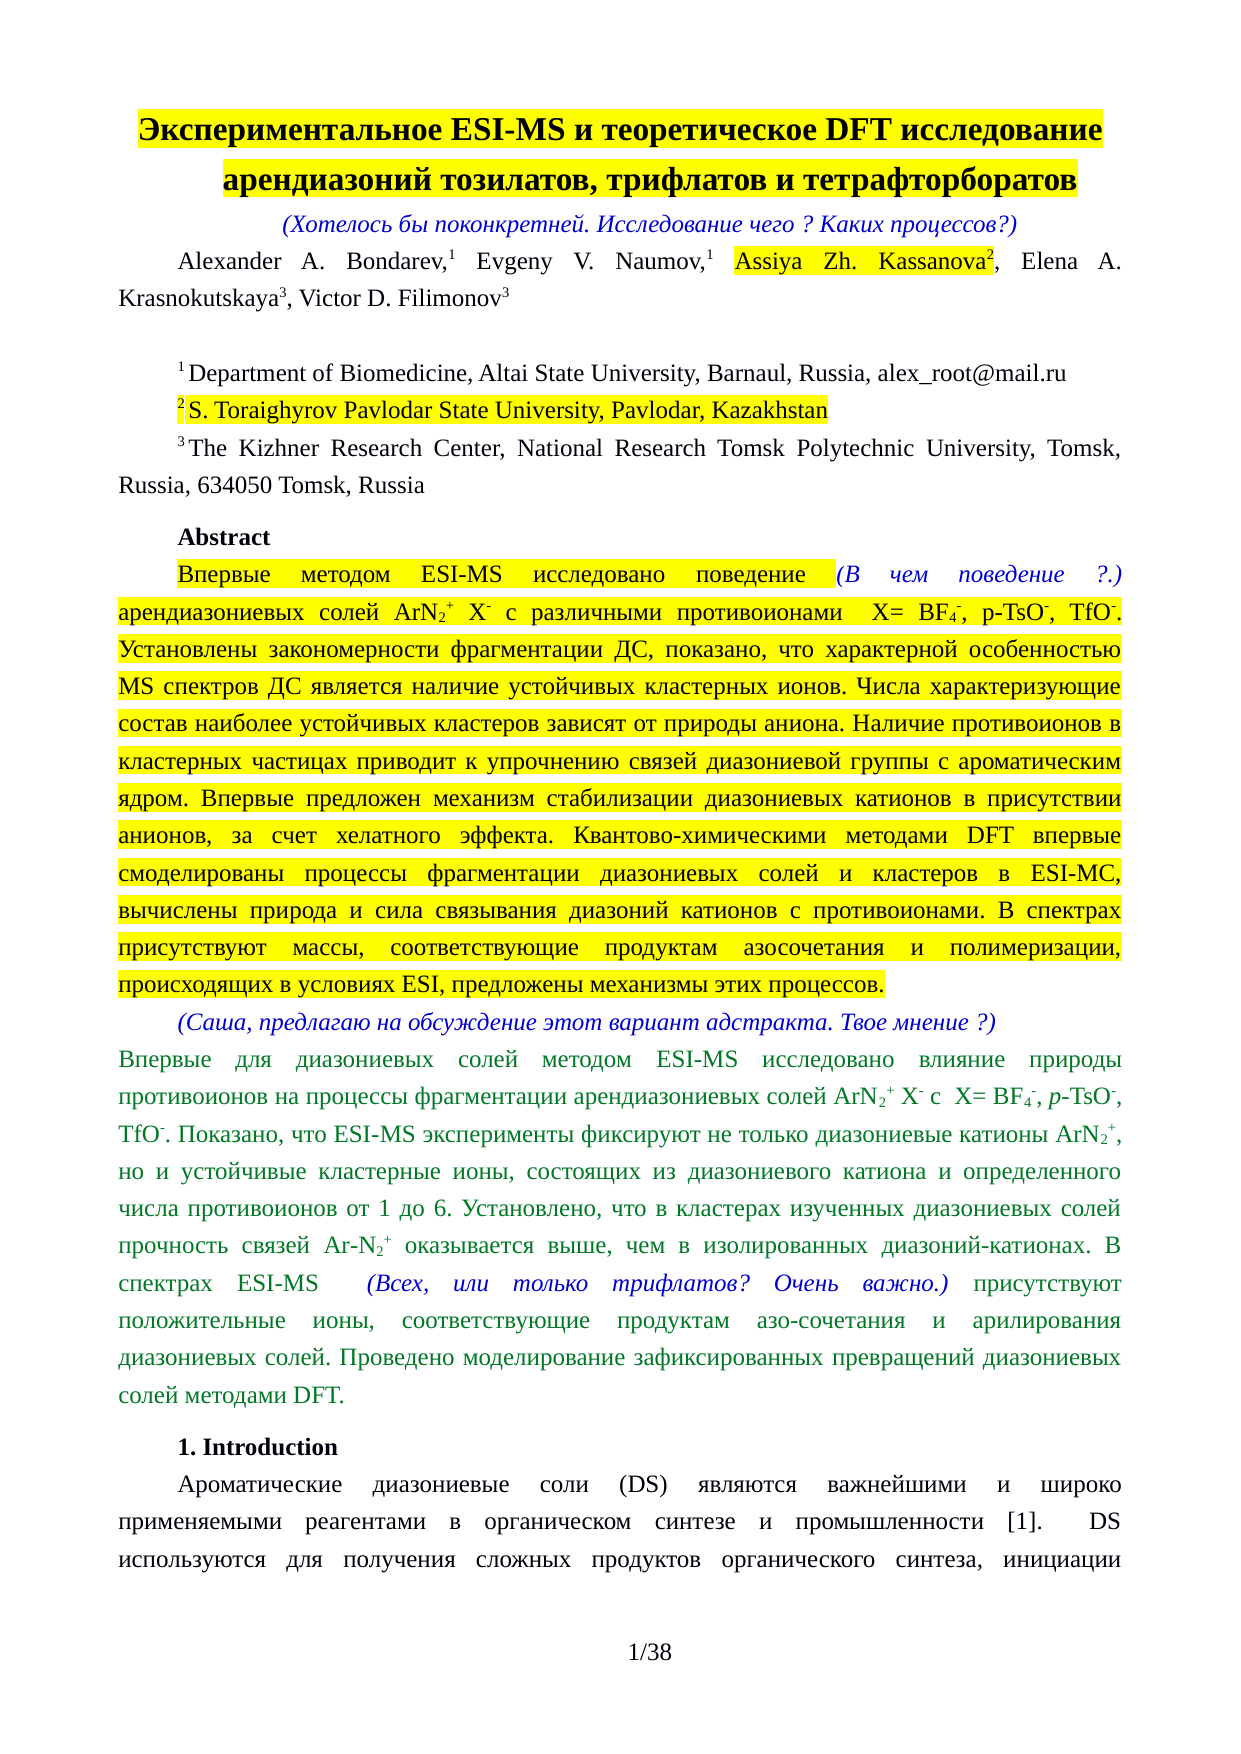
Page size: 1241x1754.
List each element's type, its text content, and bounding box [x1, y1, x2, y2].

list Впервые методом ESI-MS исследовано поведение (В чем поведение ?.) арендиазониевых солей ArN2+ X- с различными противоионами X= BF4-, p-TsO-, TfO-. Установлены закономерности фрагментации ДС, показано, что характерной особенностью MS спектров ДС является наличие устойчивых кластерных ионов. Числа характеризующие состав наиболее устойчивых кластеров зависят от природы аниона. Наличие противоионов в кластерных частицах приводит к упрочнению связей диазониевой группы с ароматическим ядром. Впервые предложен механизм стабилизации диазониевых катионов в присутствии анионов, за счет хелатного эффекта. Квантово-химическими методами DFT впервые смоделированы процессы фрагментации диазониевых солей и кластеров в ESI-МС, вычислены природа и сила связывания диазоний катионов с противоионами. В спектрах присутствуют массы, соответствующие продуктам азосочетания и полимеризации, происходящих в условиях ESI, предложены механизмы этих процессов. [118, 559, 1122, 998]
list (Саша, предлагаю на обсуждение этот вариант адстракта. Твое мнение ?) [118, 1007, 1122, 1036]
list Ароматические диазониевые соли (DS) являются важнейшими и широко применяемыми реагентами в органическом синтезе и промышленности [1]. DS используются для получения сложных продуктов органического синтеза, инициации [118, 1469, 1122, 1572]
text Alexander A. Bondarev,1 Evgeny V. Naumov,1 Assiya Zh. Kassanova2, Elena A. Krasnokutskaya3, Victor D. Filimonov3 [118, 246, 1122, 312]
text (Хотелось бы поконкретней. Исследование чего ? Каких процессов?) [118, 209, 1122, 238]
subtitle Abstract [118, 522, 1122, 551]
subtitle 1. Introduction [118, 1432, 1122, 1461]
text 1 Department of Biomedicine, Altai State University, Barnaul, Russia, alex_root@mail.ru [118, 358, 1122, 387]
subtitle Экспериментальное ESI-MS и теоретическое DFT исследование арендиазоний тозилатов, трифлатов и тетрафторборатов [118, 109, 1122, 197]
text 3 The Kizhner Research Center, National Research Tomsk Polytechnic University, Tomsk, Russia, 634050 Tomsk, Russia [118, 433, 1122, 499]
text 2 S. Toraighyrov Pavlodar State University, Pavlodar, Kazakhstan [118, 395, 1122, 424]
text Впервые для диазониевых солей методом ESI-MS исследовано влияние природы противоионов на процессы фрагментации арендиазониевых солей ArN2+ X- с X= BF4-, p-TsO-, TfO-. Показано, что ESI-MS эксперименты фиксируют не только диазониевые катионы ArN2+, но и устойчивые кластерные ионы, состоящих из диазониевого катиона и определенного числа противоионов от 1 до 6. Установлено, что в кластерах изученных диазониевых солей прочность связей Ar-N2+ оказывается выше, чем в изолированных диазоний-катионах. В спектрах ESI-MS (Всех, или только трифлатов? Очень важно.) присутствуют положительные ионы, соответствующие продуктам азо-сочетания и арилирования диазониевых солей. Проведено моделирование зафиксированных превращений диазониевых солей методами DFT. [118, 1044, 1122, 1408]
